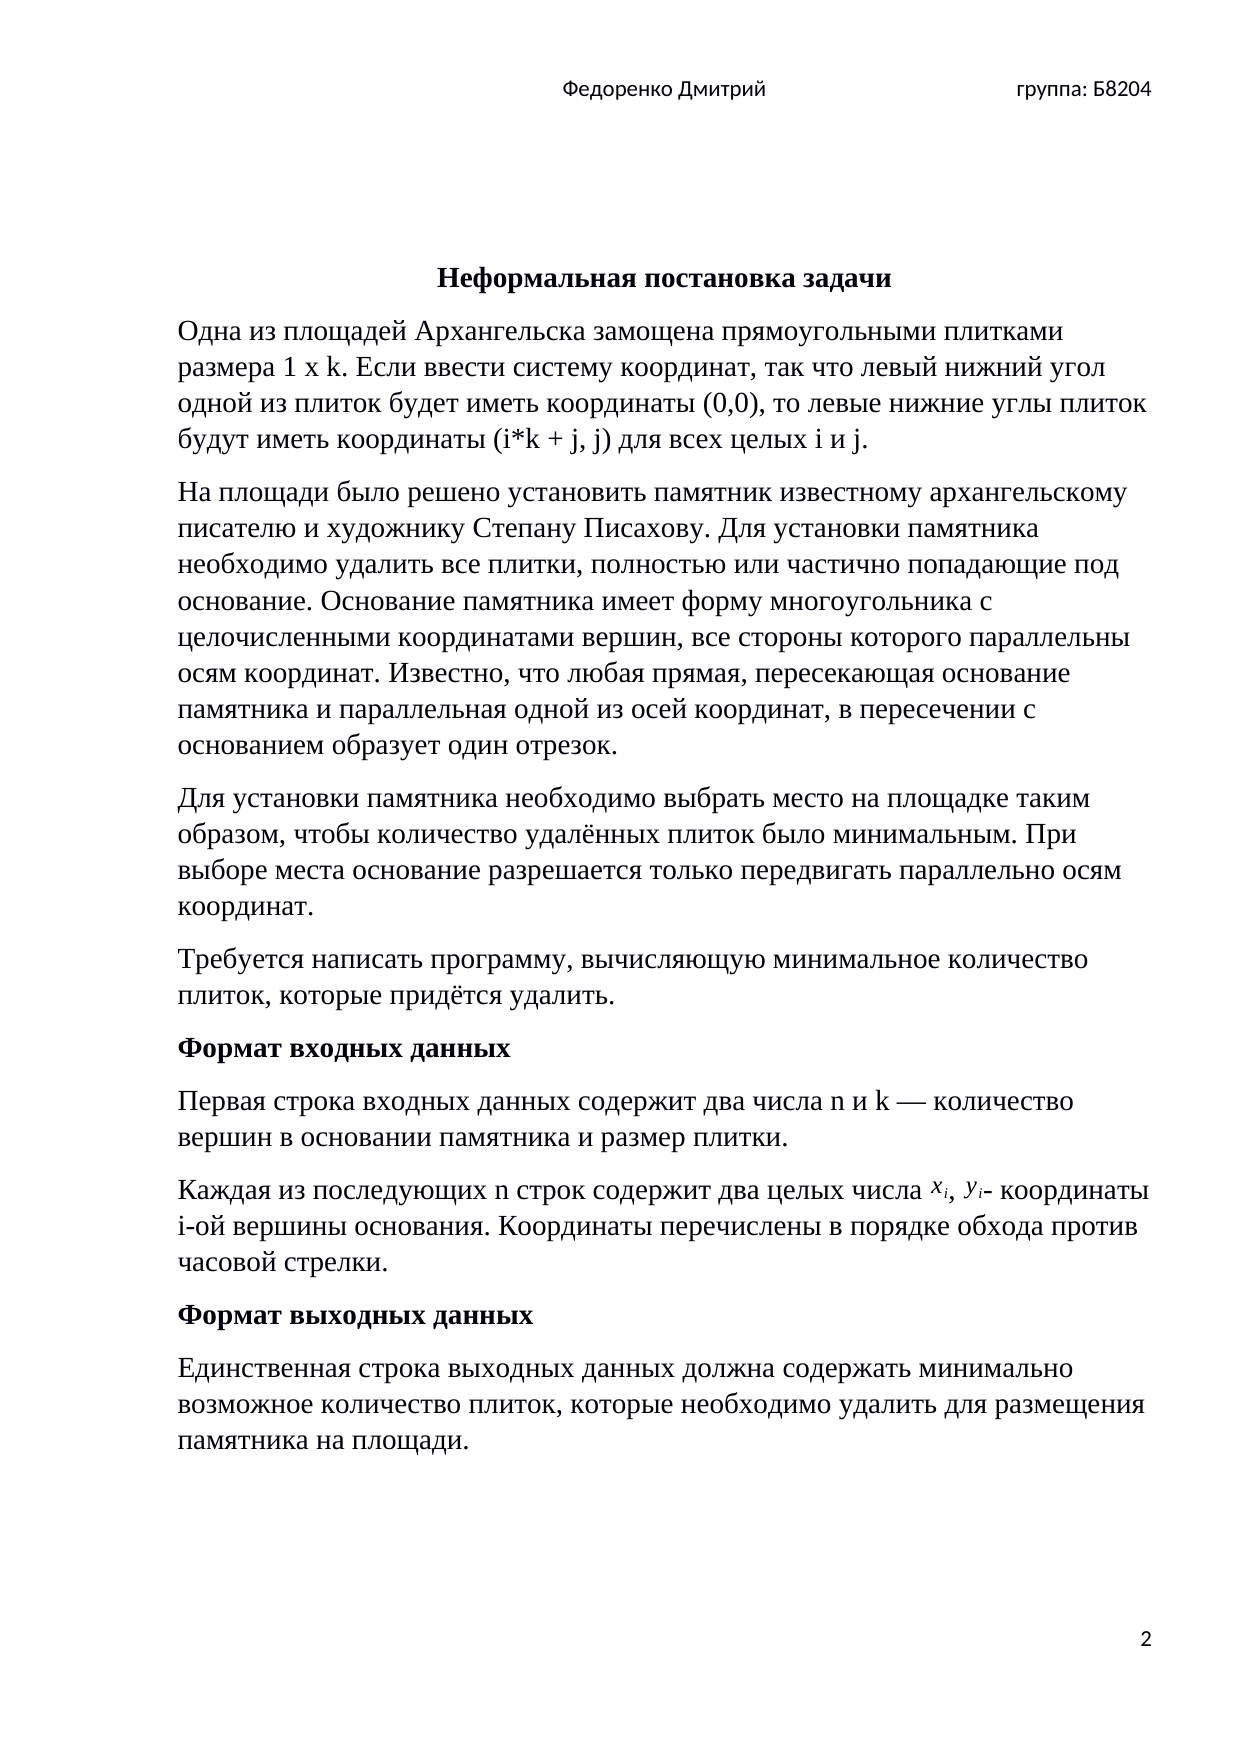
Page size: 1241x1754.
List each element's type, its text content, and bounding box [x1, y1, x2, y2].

text Единственная строка выходных данных должна содержать минимально возможное количество плиток, которые необходимо удалить для размещения памятника на площади. [177, 1350, 1152, 1456]
text Для установки памятника необходимо выбрать место на площадке таким образом, чтобы количество удалённых плиток было минимальным. При выборе места основание разрешается только передвигать параллельно осям координат. [177, 780, 1152, 922]
text На площади было решено установить памятник известному архангельскому писателю и художнику Степану Писахову. Для установки памятника необходимо удалить все плитки, полностью или частично попадающие под основание. Основание памятника имеет форму многоугольника с целочисленными координатами вершин, все стороны которого параллельны осям координат. Известно, что любая прямая, пересекающая основание памятника и параллельная одной из осей координат, в пересечении с основанием образует один отрезок. [177, 474, 1152, 761]
text Требуется написать программу, вычисляющую минимальное количество плиток, которые придётся удалить. [177, 941, 1152, 1011]
text Одна из площадей Архангельска замощена прямоугольными плитками размера 1 х k. Если ввести систему координат, так что левый нижний угол одной из плиток будет иметь координаты (0,0), то левые нижние углы плиток будут иметь координаты (i*k + j, j) для всех целых i и j. [177, 313, 1152, 455]
text Первая строка входных данных содержит два числа n и k — количество вершин в основании памятника и размер плитки. [177, 1083, 1152, 1153]
text Неформальная постановка задачи [177, 260, 1152, 294]
text Формат входных данных [177, 1030, 1152, 1064]
text Каждая из последующих n строк содержит два целых числа , - координаты i-ой вершины основания. Координаты перечислены в порядке обхода против часовой стрелки. [177, 1172, 1152, 1278]
text Формат выходных данных [177, 1297, 1152, 1331]
